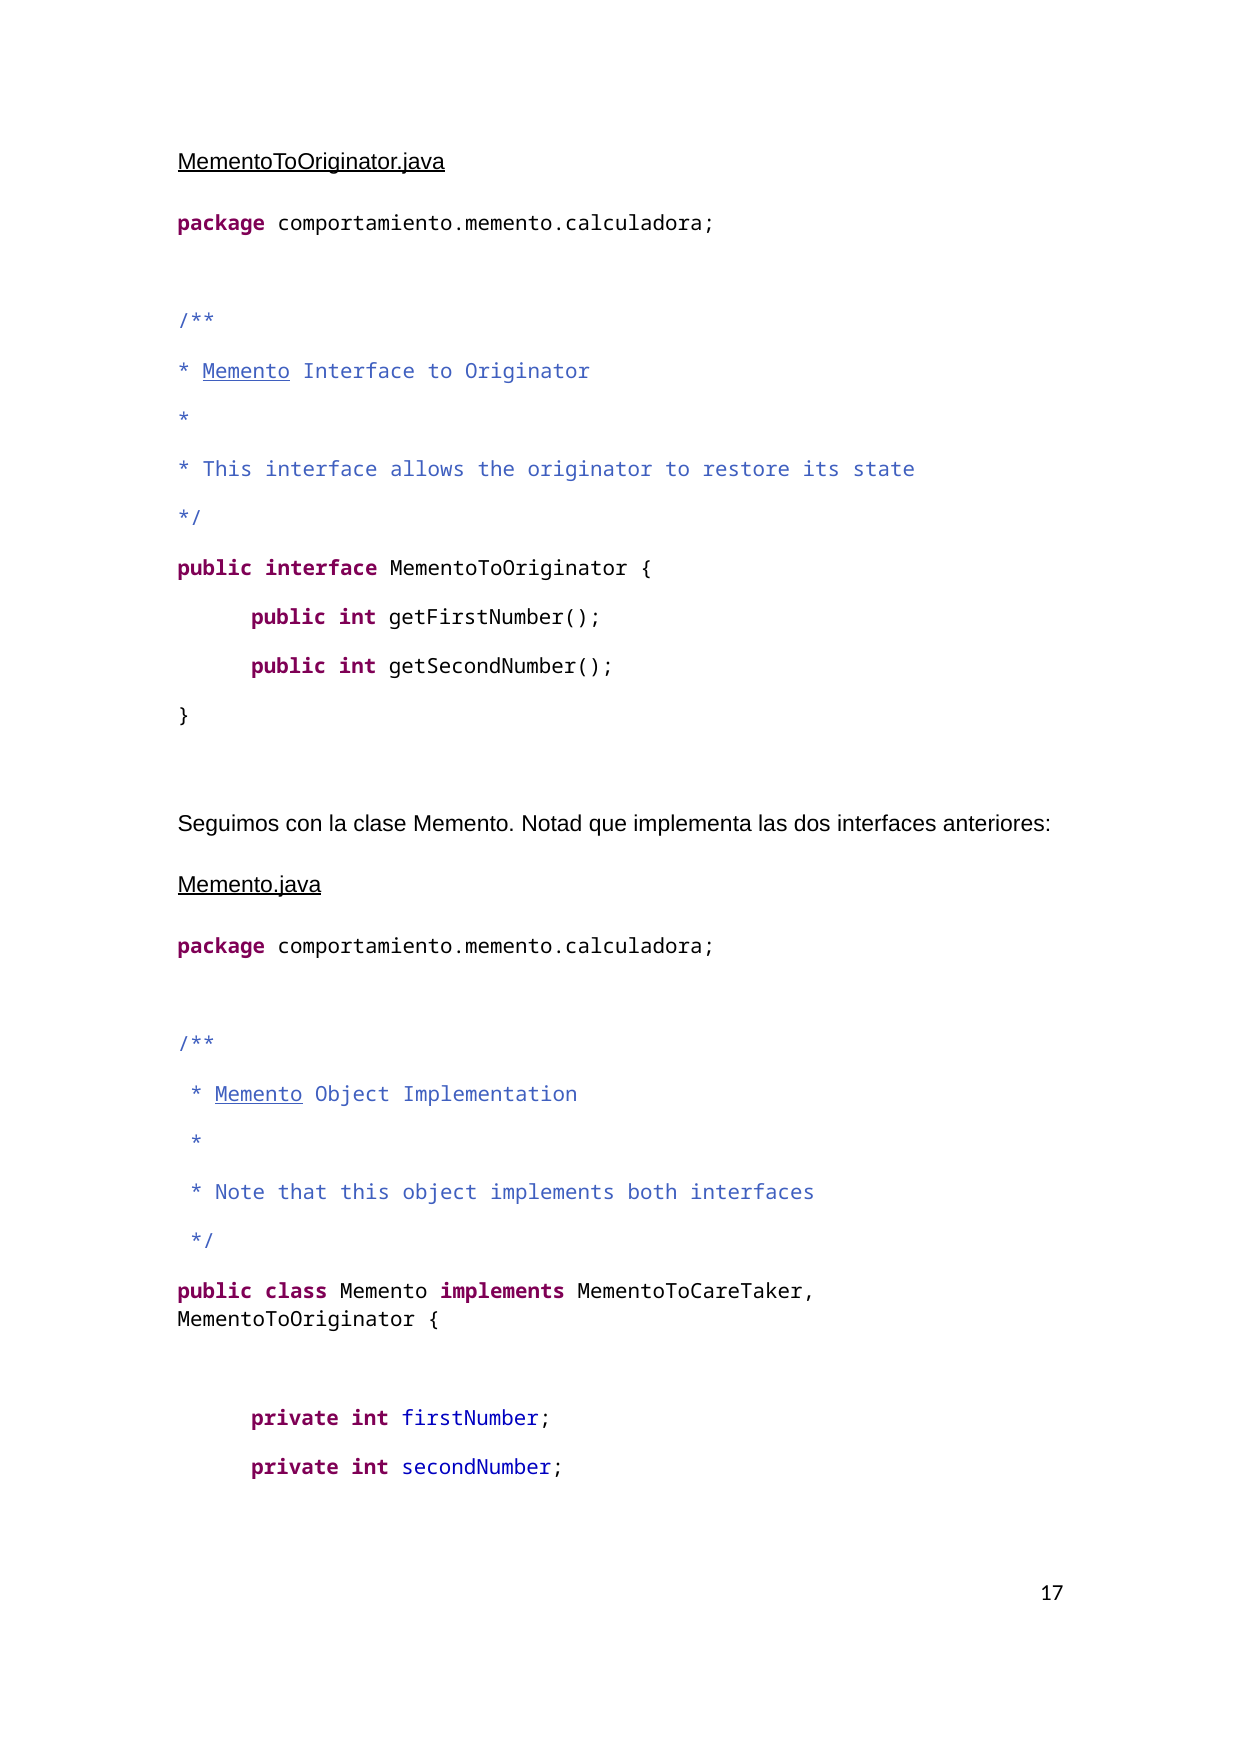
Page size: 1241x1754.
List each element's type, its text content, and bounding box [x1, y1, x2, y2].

text public interface MementoToOriginator { [177, 553, 1063, 581]
text * Memento Interface to Originator [177, 356, 1063, 384]
text Seguimos con la clase Memento. Notad que implementa las dos interfaces anteriores: [177, 810, 1063, 837]
text package comportamiento.memento.calculadora; [177, 208, 1063, 236]
text /** [177, 306, 1063, 335]
text * [177, 1128, 1063, 1156]
text public class Memento implements MementoToCareTaker, MementoToOriginator { [177, 1276, 1063, 1333]
text MementoToOriginator.java [177, 148, 1063, 174]
text /** [177, 1029, 1063, 1058]
text */ [177, 1226, 1063, 1255]
text Memento.java [177, 871, 1063, 897]
text */ [177, 503, 1063, 532]
text private int firstNumber; [177, 1403, 1063, 1431]
text public int getFirstNumber(); [177, 602, 1063, 631]
text * This interface allows the originator to restore its state [177, 454, 1063, 483]
text * Memento Object Implementation [177, 1079, 1063, 1107]
text private int secondNumber; [177, 1452, 1063, 1480]
text } [177, 701, 1063, 729]
text public int getSecondNumber(); [177, 651, 1063, 680]
text * Note that this object implements both interfaces [177, 1177, 1063, 1206]
text * [177, 405, 1063, 433]
text package comportamiento.memento.calculadora; [177, 931, 1063, 959]
